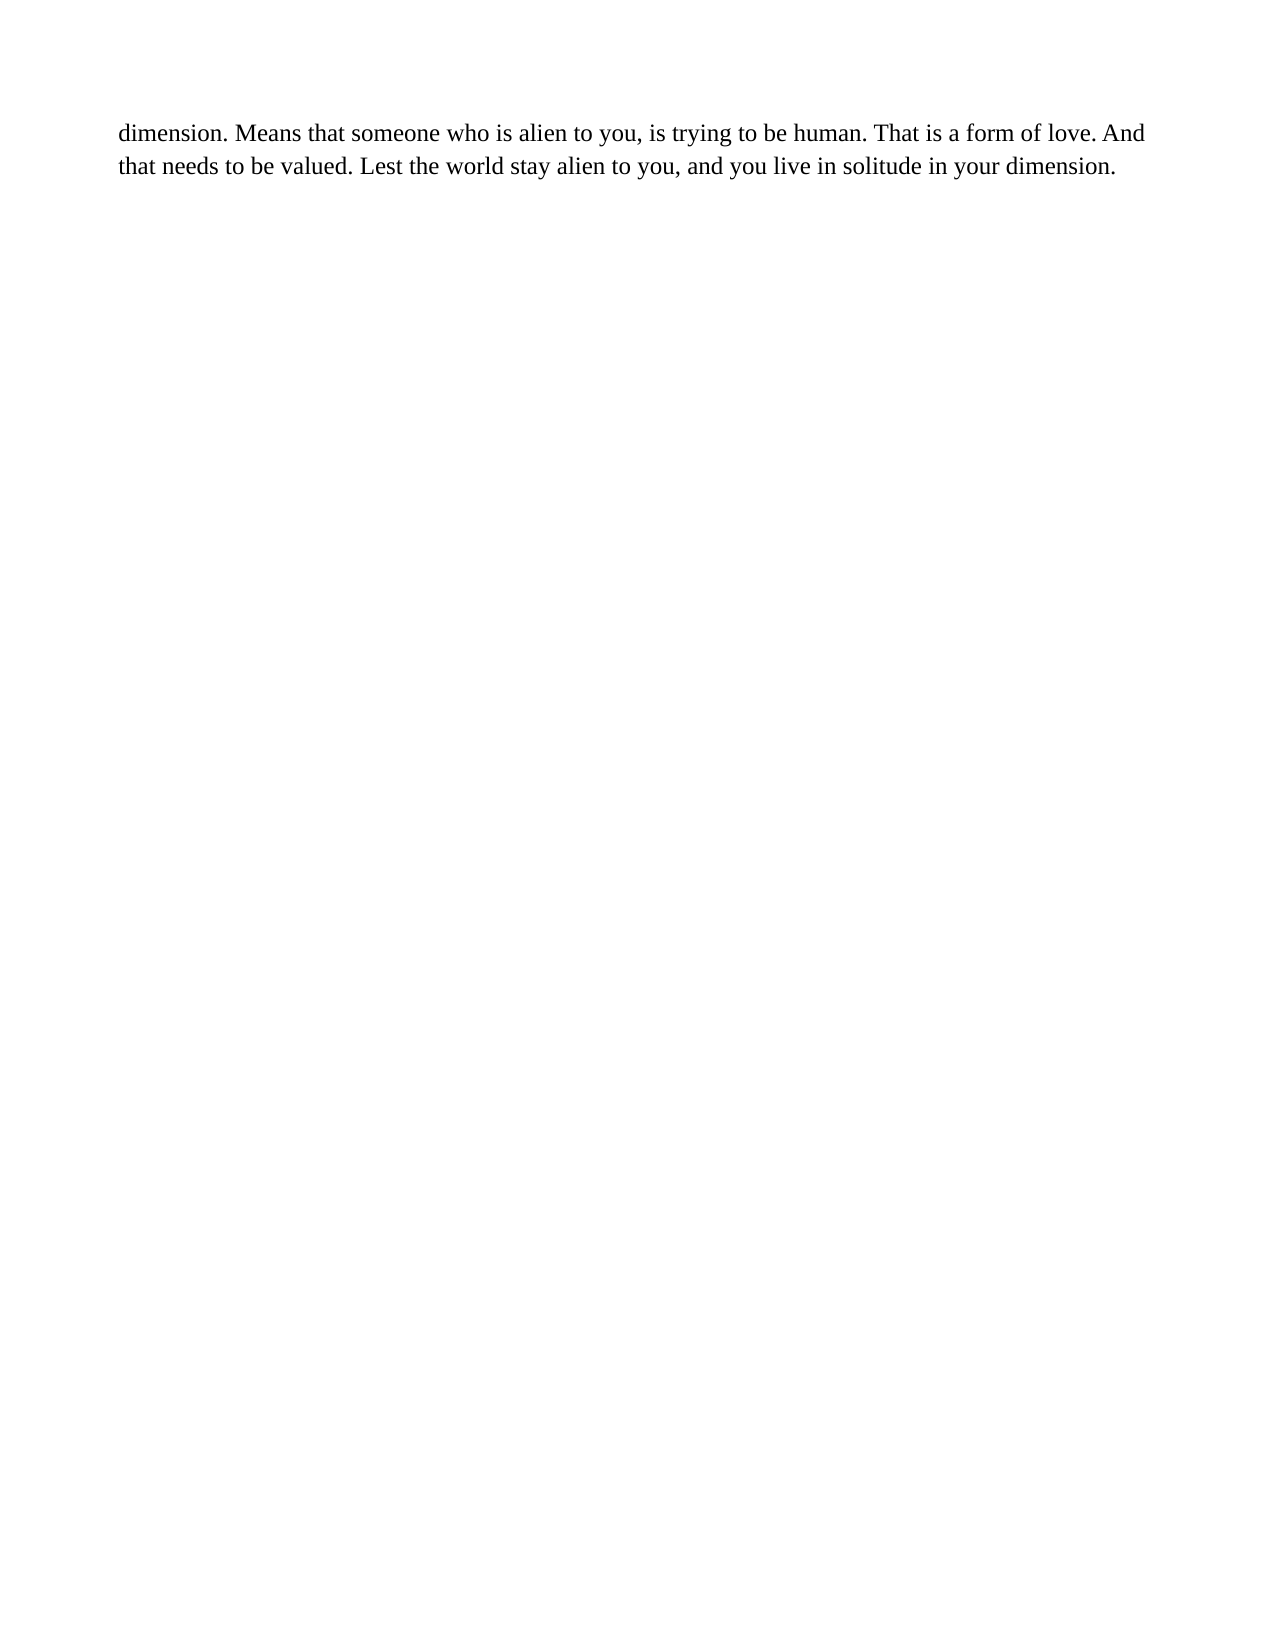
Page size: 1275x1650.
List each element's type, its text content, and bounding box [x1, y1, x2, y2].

text dimension. Means that someone who is alien to you, is trying to be human. That is a form of love. And that needs to be valued. Lest the world stay alien to you, and you live in solitude in your dimension. [118, 118, 1157, 180]
